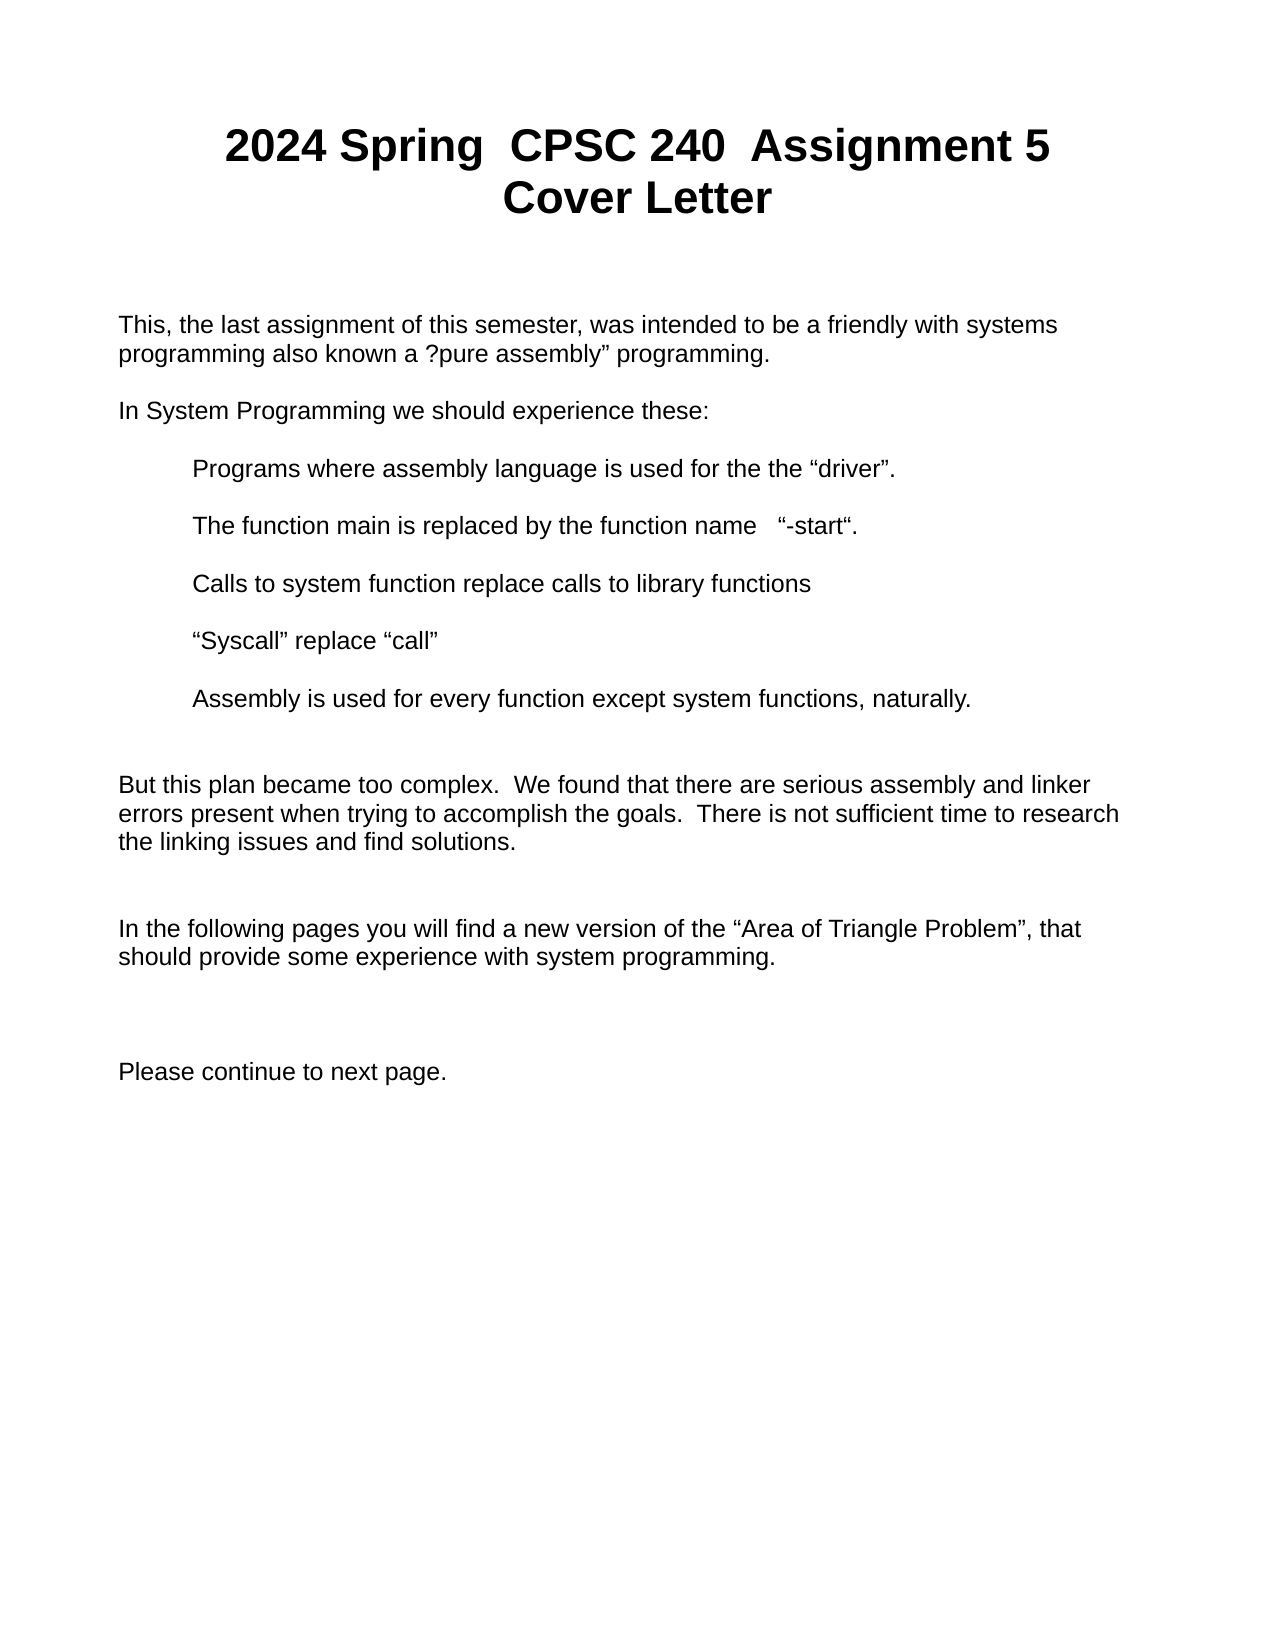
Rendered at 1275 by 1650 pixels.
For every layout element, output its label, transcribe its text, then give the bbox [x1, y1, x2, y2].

text Calls to system function replace calls to library functions [118, 568, 1157, 597]
text The function main is replaced by the function name “-start“. [118, 511, 1157, 540]
text In the following pages you will find a new version of the “Area of Triangle Problem”, that should provide some experience with system programming. [118, 913, 1157, 971]
text Please continue to next page. [118, 1057, 1157, 1086]
text Cover Letter [118, 171, 1157, 223]
text Assembly is used for every function except system functions, naturally. [118, 683, 1157, 712]
text 2024 Spring CPSC 240 Assignment 5 [118, 118, 1157, 171]
text But this plan became too complex. We found that there are serious assembly and linker errors present when trying to accomplish the goals. There is not sufficient time to research the linking issues and find solutions. [118, 770, 1157, 856]
text “Syscall” replace “call” [118, 626, 1157, 655]
text This, the last assignment of this semester, was intended to be a friendly with systems programming also known a ?pure assembly” programming. [118, 310, 1157, 367]
text Programs where assembly language is used for the the “driver”. [118, 453, 1157, 482]
text In System Programming we should experience these: [118, 396, 1157, 425]
